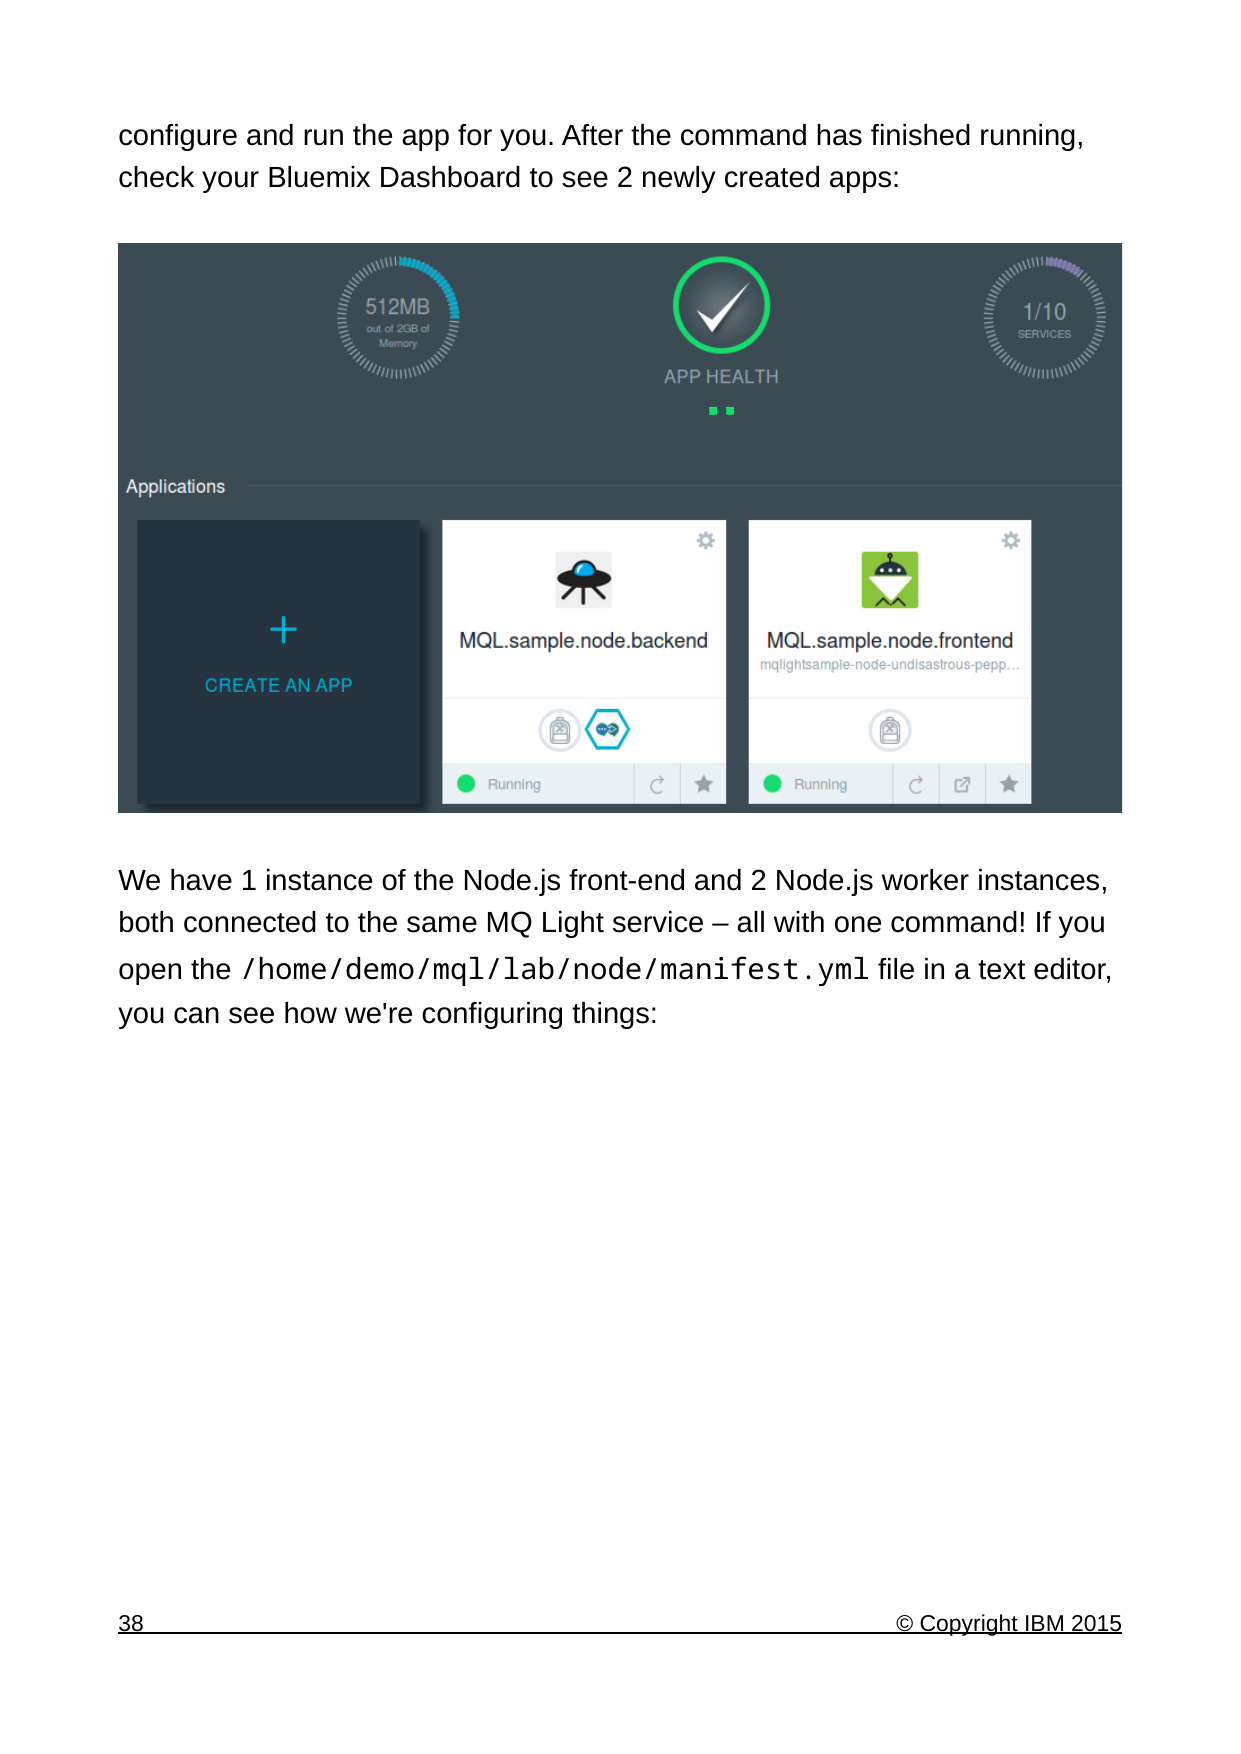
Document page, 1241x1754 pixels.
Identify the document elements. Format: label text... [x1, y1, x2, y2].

picture [118, 243, 1123, 813]
text We have 1 instance of the Node.js front-end and 2 Node.js worker instances, both connected to the same MQ Light service – all with one command! If you open the /home/demo/mql/lab/node/manifest.yml file in a text editor, you can see how we're configuring things: [118, 863, 1122, 1030]
text configure and run the app for you. After the command has finished running, check your Bluemix Dashboard to see 2 newly created apps: [118, 118, 1122, 193]
